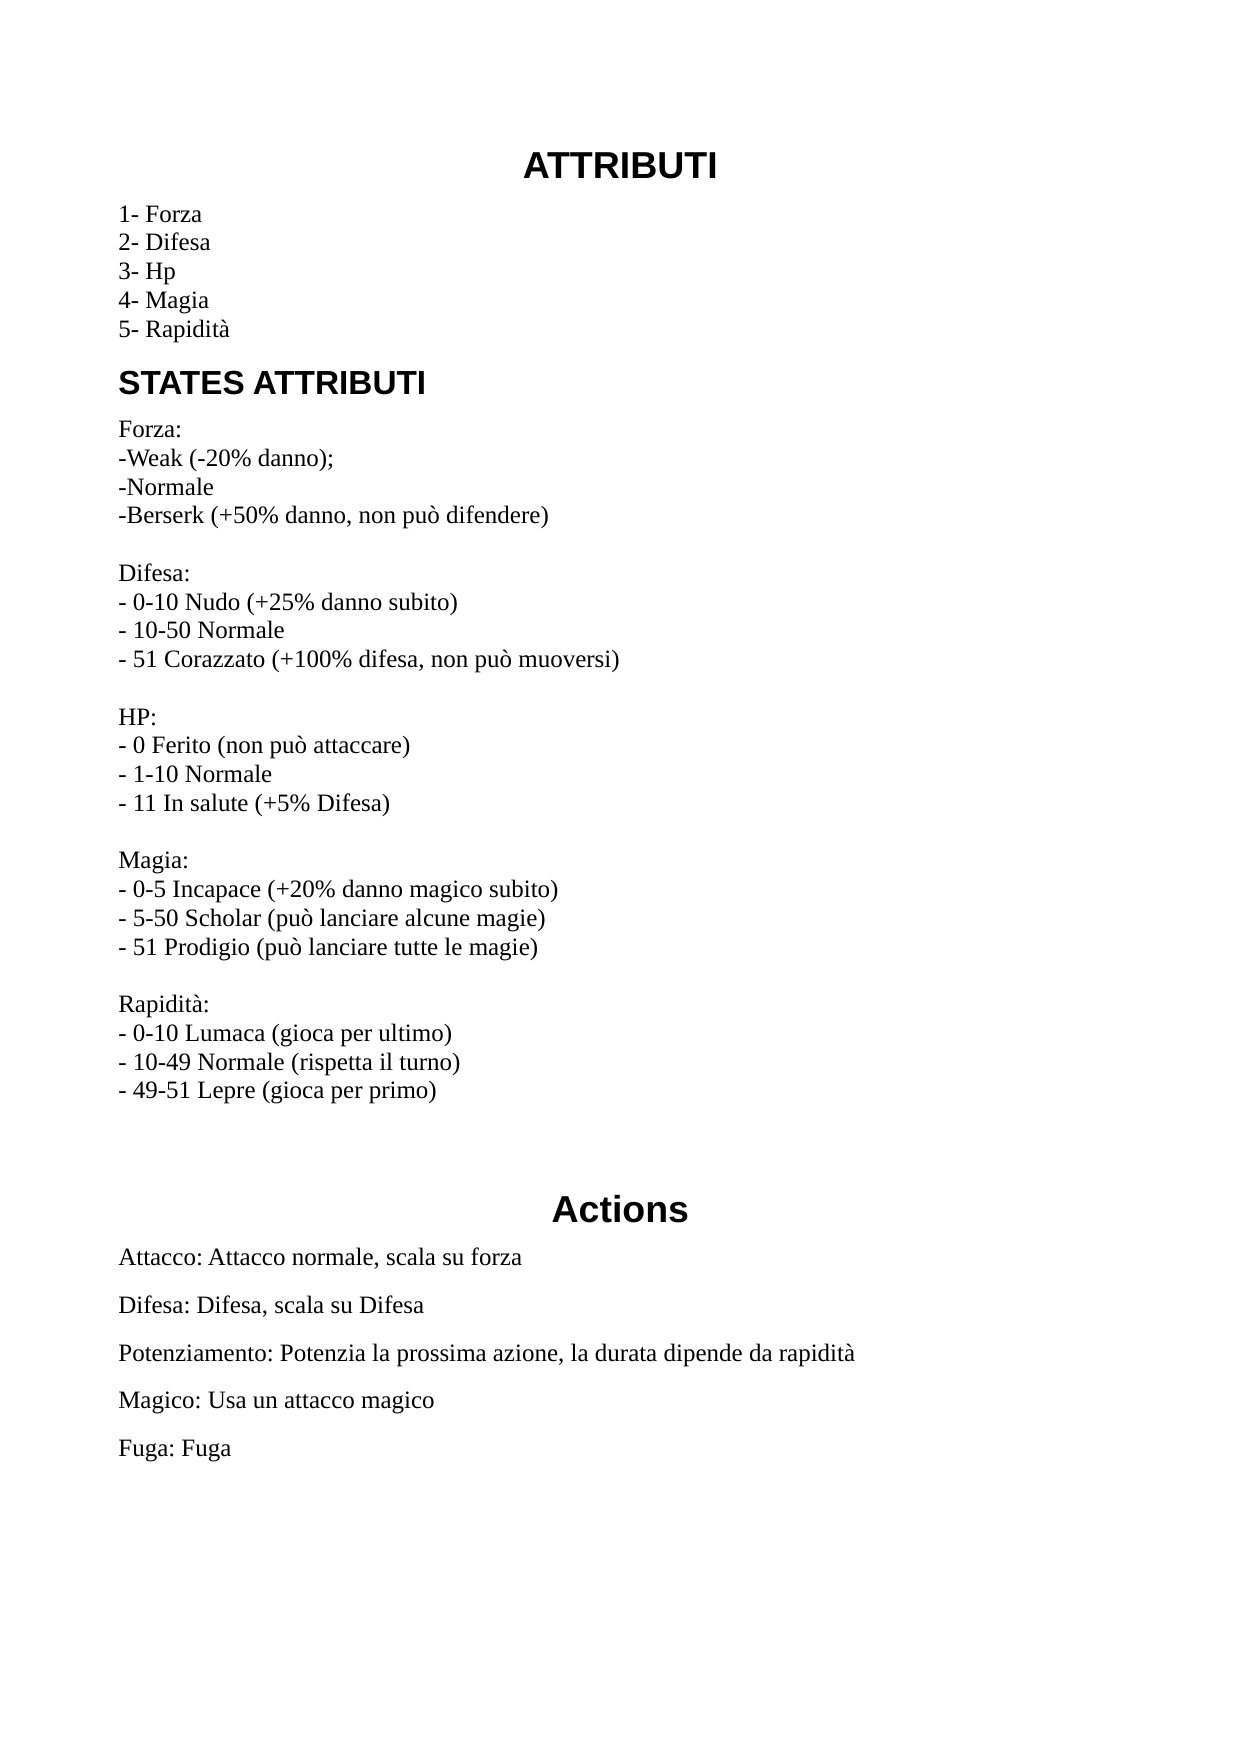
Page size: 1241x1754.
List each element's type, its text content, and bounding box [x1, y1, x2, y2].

text - 0-10 Nudo (+25% danno subito) [118, 587, 1122, 616]
text Difesa: Difesa, scala su Difesa [118, 1290, 1122, 1319]
text -Normale [118, 472, 1122, 501]
text Difesa: [118, 558, 1122, 587]
text - 49-51 Lepre (gioca per primo) [118, 1076, 1122, 1104]
subtitle STATES ATTRIBUTI [118, 363, 1122, 402]
text HP: [118, 702, 1122, 731]
text Rapidità: [118, 989, 1122, 1018]
text 1- Forza [118, 199, 1122, 227]
text - 51 Prodigio (può lanciare tutte le magie) [118, 932, 1122, 961]
text Potenziamento: Potenzia la prossima azione, la durata dipende da rapidità [118, 1338, 1122, 1366]
text Magico: Usa un attacco magico [118, 1385, 1122, 1414]
text Fuga: Fuga [118, 1433, 1122, 1462]
text -Berserk (+50% danno, non può difendere) [118, 501, 1122, 529]
text - 51 Corazzato (+100% difesa, non può muoversi) [118, 644, 1122, 673]
text - 10-49 Normale (rispetta il turno) [118, 1047, 1122, 1076]
text 5- Rapidità [118, 314, 1122, 342]
text Forza: [118, 414, 1122, 443]
text - 1-10 Normale [118, 759, 1122, 788]
text Attacco: Attacco normale, scala su forza [118, 1242, 1122, 1271]
text - 0-10 Lumaca (gioca per ultimo) [118, 1018, 1122, 1047]
text - 10-50 Normale [118, 616, 1122, 644]
text 2- Difesa [118, 227, 1122, 256]
text -Weak (-20% danno); [118, 443, 1122, 472]
text Magia: - 0-5 Incapace (+20% danno magico subito) [118, 846, 1122, 903]
subtitle Actions [118, 1187, 1122, 1230]
text - 0 Ferito (non può attaccare) [118, 731, 1122, 759]
text - 5-50 Scholar (può lanciare alcune magie) [118, 903, 1122, 932]
text 3- Hp [118, 256, 1122, 285]
subtitle ATTRIBUTI [118, 143, 1122, 186]
text 4- Magia [118, 285, 1122, 314]
text - 11 In salute (+5% Difesa) [118, 788, 1122, 817]
